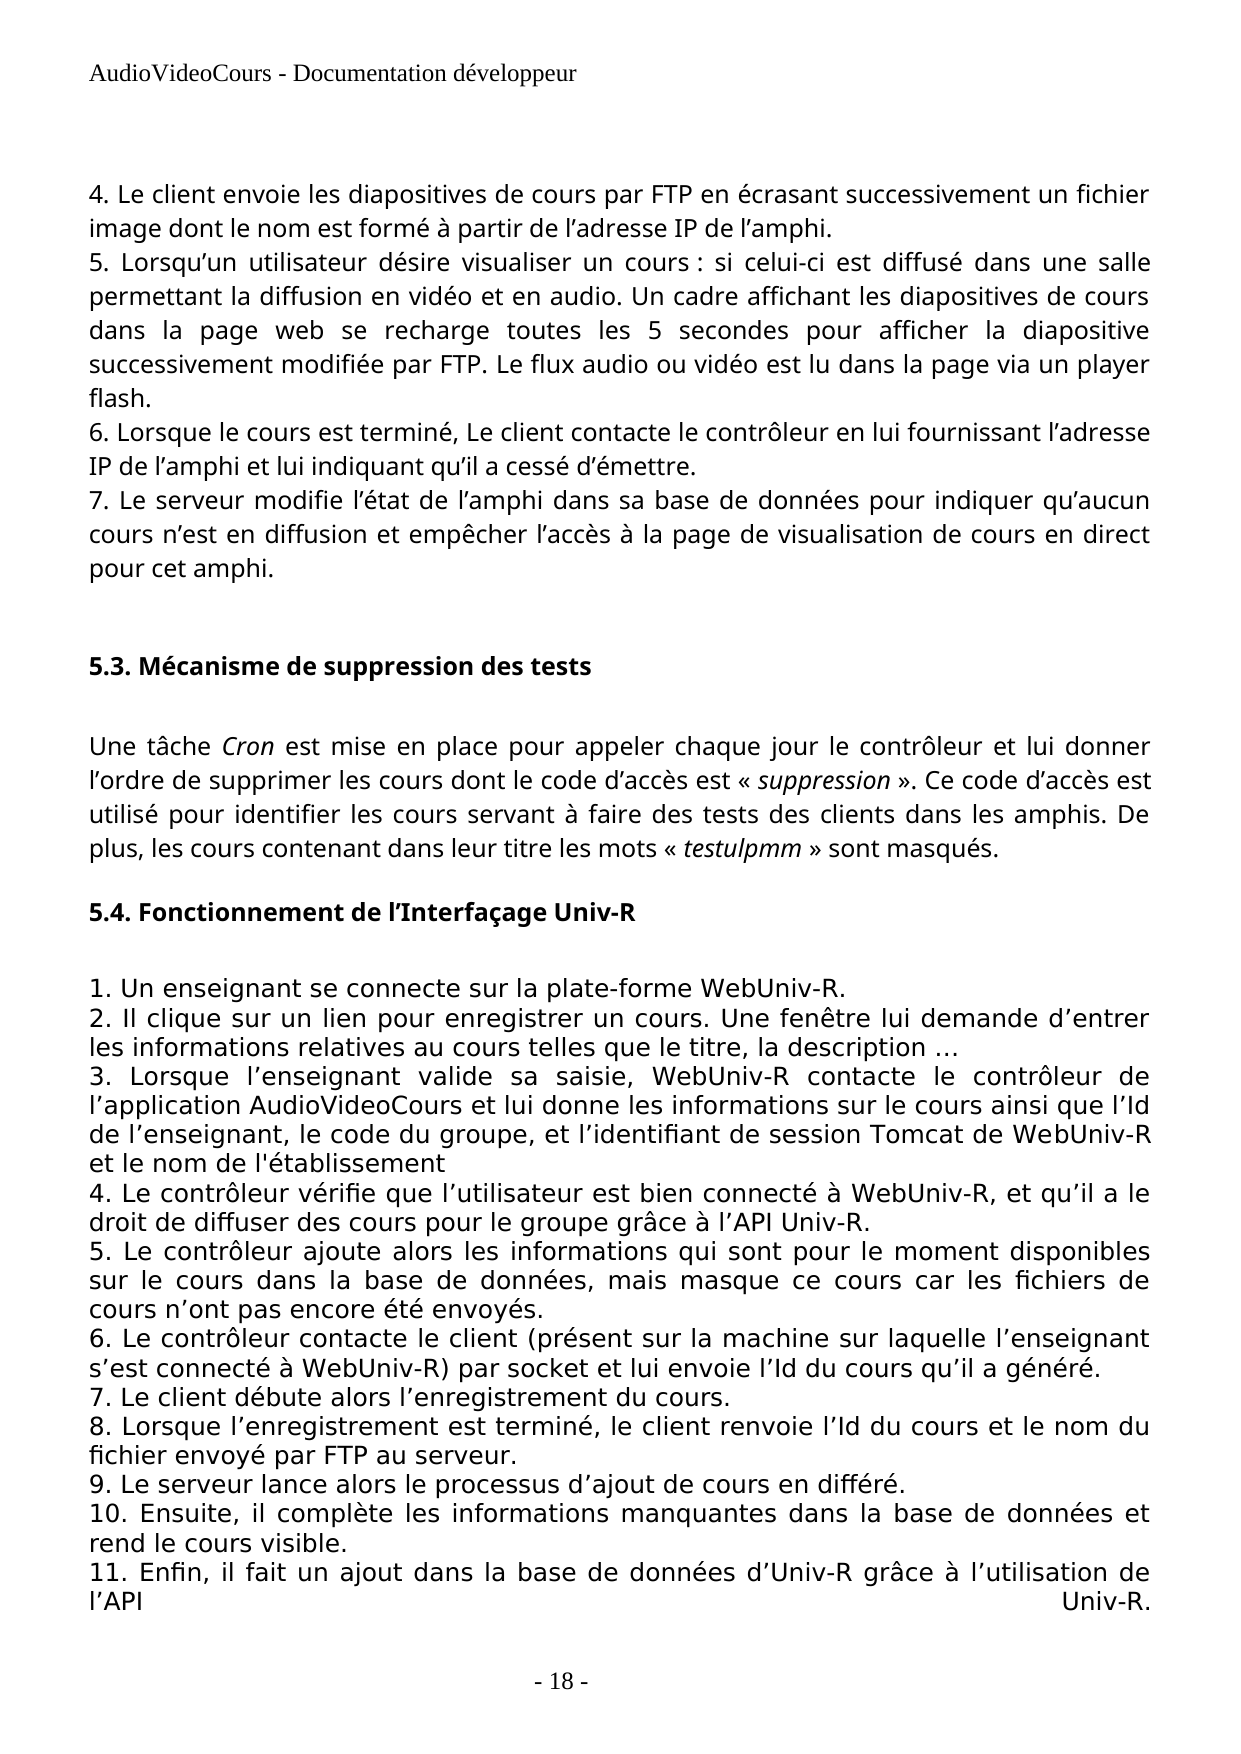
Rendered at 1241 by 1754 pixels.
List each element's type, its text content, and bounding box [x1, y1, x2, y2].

text 2. Il clique sur un lien pour enregistrer un cours. Une fenêtre lui demande d’entrer les informations relatives au cours telles que le titre, la description … [88, 1004, 1152, 1062]
text 5. Lorsqu’un utilisateur désire visualiser un cours : si celui-ci est diffusé dans une salle permettant la diffusion en vidéo et en audio. Un cadre affichant les diapositives de cours dans la page web se recharge toutes les 5 secondes pour afficher la diapositive successivement modifiée par FTP. Le flux audio ou vidéo est lu dans la page via un player flash. [88, 244, 1152, 415]
text 4. Le contrôleur vérifie que l’utilisateur est bien connecté à WebUniv-R, et qu’il a le droit de diffuser des cours pour le groupe grâce à l’API Univ-R. [88, 1179, 1152, 1237]
text 4. Le client envoie les diapositives de cours par FTP en écrasant successivement un fichier image dont le nom est formé à partir de l’adresse IP de l’amphi. [88, 176, 1152, 244]
text 11. Enfin, il fait un ajout dans la base de données d’Univ-R grâce à l’utilisation de l’API Univ-R. [88, 1558, 1152, 1616]
text 10. Ensuite, il complète les informations manquantes dans la base de données et rend le cours visible. [88, 1500, 1152, 1558]
text 7. Le serveur modifie l’état de l’amphi dans sa base de données pour indiquer qu’aucun cours n’est en diffusion et empêcher l’accès à la page de visualisation de cours en direct pour cet amphi. [88, 483, 1152, 585]
subtitle 5.3. Mécanisme de suppression des tests [88, 648, 1152, 682]
text 5. Le contrôleur ajoute alors les informations qui sont pour le moment disponibles sur le cours dans la base de données, mais masque ce cours car les fichiers de cours n’ont pas encore été envoyés. [88, 1237, 1152, 1325]
text 7. Le client débute alors l’enregistrement du cours. [88, 1383, 1152, 1412]
text 3. Lorsque l’enseignant valide sa saisie, WebUniv-R contacte le contrôleur de l’application AudioVideoCours et lui donne les informations sur le cours ainsi que l’Id de l’enseignant, le code du groupe, et l’identifiant de session Tomcat de WebUniv-R et le nom de l'établissement [88, 1062, 1152, 1179]
subtitle 5.4. Fonctionnement de l’Interfaçage Univ-R [88, 894, 1152, 928]
text 6. Lorsque le cours est terminé, Le client contacte le contrôleur en lui fournissant l’adresse IP de l’amphi et lui indiquant qu’il a cessé d’émettre. [88, 415, 1152, 483]
text 8. Lorsque l’enregistrement est terminé, le client renvoie l’Id du cours et le nom du fichier envoyé par FTP au serveur. [88, 1412, 1152, 1471]
text 9. Le serveur lance alors le processus d’ajout de cours en différé. [88, 1471, 1152, 1500]
text 1. Un enseignant se connecte sur la plate-forme WebUniv-R. [88, 975, 1152, 1004]
text 6. Le contrôleur contacte le client (présent sur la machine sur laquelle l’enseignant s’est connecté à WebUniv-R) par socket et lui envoie l’Id du cours qu’il a généré. [88, 1325, 1152, 1383]
text Une tâche Cron est mise en place pour appeler chaque jour le contrôleur et lui donner l’ordre de supprimer les cours dont le code d’accès est « suppression ». Ce code d’accès est utilisé pour identifier les cours servant à faire des tests des clients dans les amphis. De plus, les cours contenant dans leur titre les mots « testulpmm » sont masqués. [88, 729, 1152, 865]
